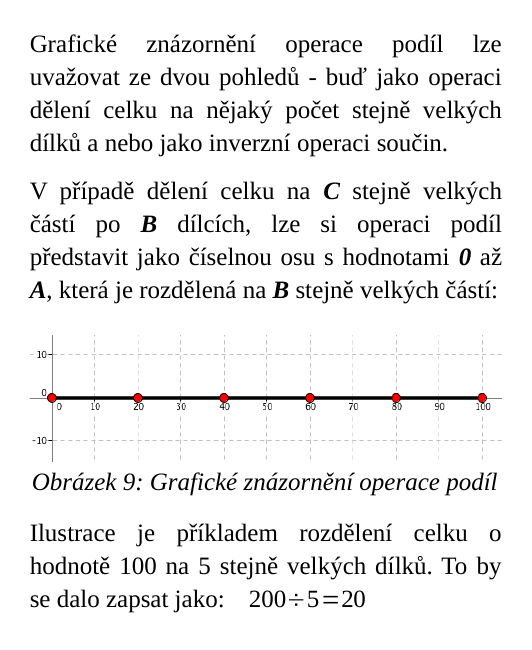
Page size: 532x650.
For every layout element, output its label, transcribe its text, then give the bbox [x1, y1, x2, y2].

text Ilustrace je příkladem rozdělení celku o hodnotě 100 na 5 stejně velkých dílků. To by se dalo zapsat jako: [29, 496, 502, 613]
text [29, 323, 502, 335]
text Obrázek 9: Grafické znázornění operace podíl [29, 462, 502, 496]
text V případě dělení celku na C stejně velkých částí po B dílcích, lze si operaci podíl představit jako číselnou osu s hodnotami 0 až A, která je rozdělená na B stejně velkých částí: [29, 176, 502, 304]
text Grafické znázornění operace podíl lze uvažovat ze dvou pohledů - buď jako operaci dělení celku na nějaký počet stejně velkých dílků a nebo jako inverzní operaci součin. [29, 29, 502, 157]
picture [29, 335, 502, 462]
